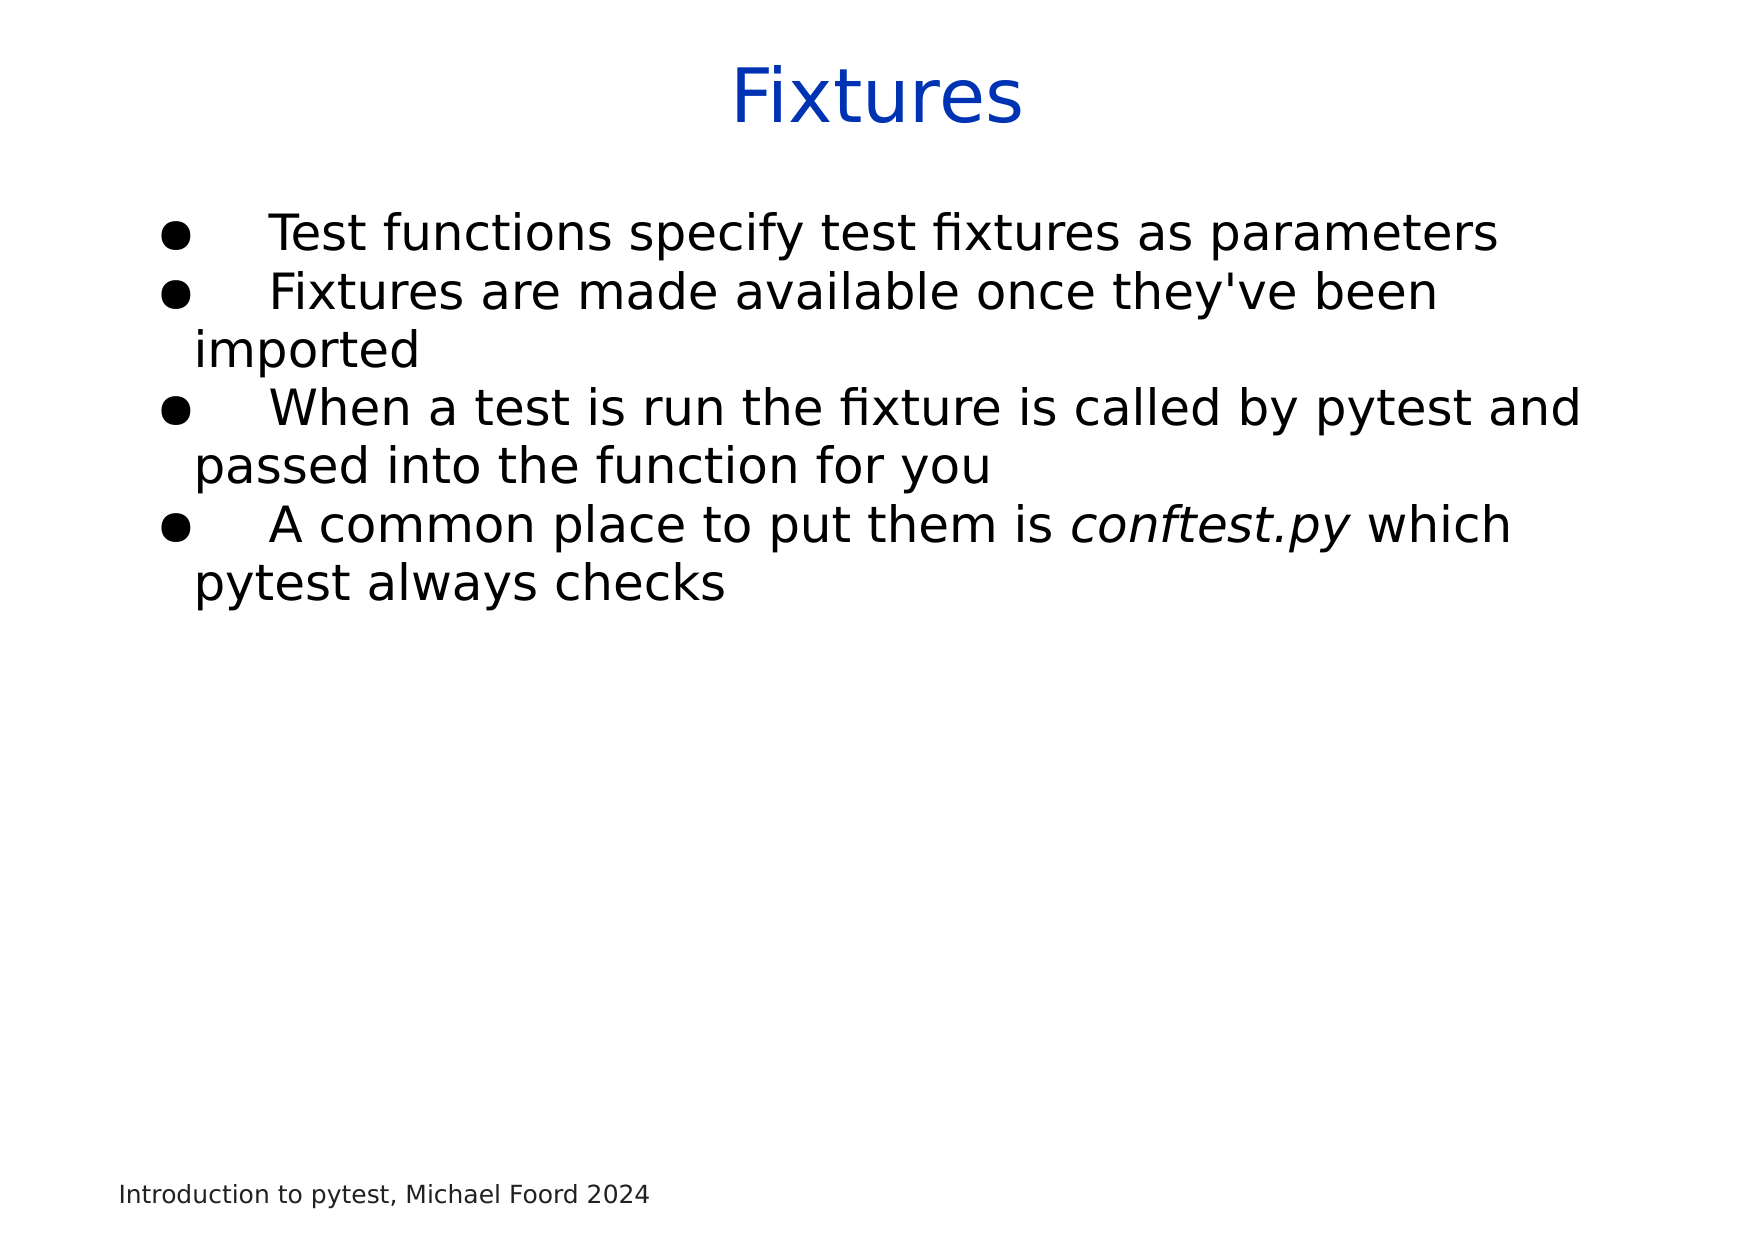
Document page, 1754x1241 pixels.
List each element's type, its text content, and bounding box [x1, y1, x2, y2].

list When a test is run the fixture is called by pytest and passed into the function for you [156, 379, 1636, 496]
list A common place to put them is conftest.py which pytest always checks [156, 496, 1636, 612]
list Test functions specify test fixtures as parameters [156, 204, 1636, 263]
text Fixtures [118, 53, 1636, 140]
list Fixtures are made available once they've been imported [156, 263, 1636, 379]
